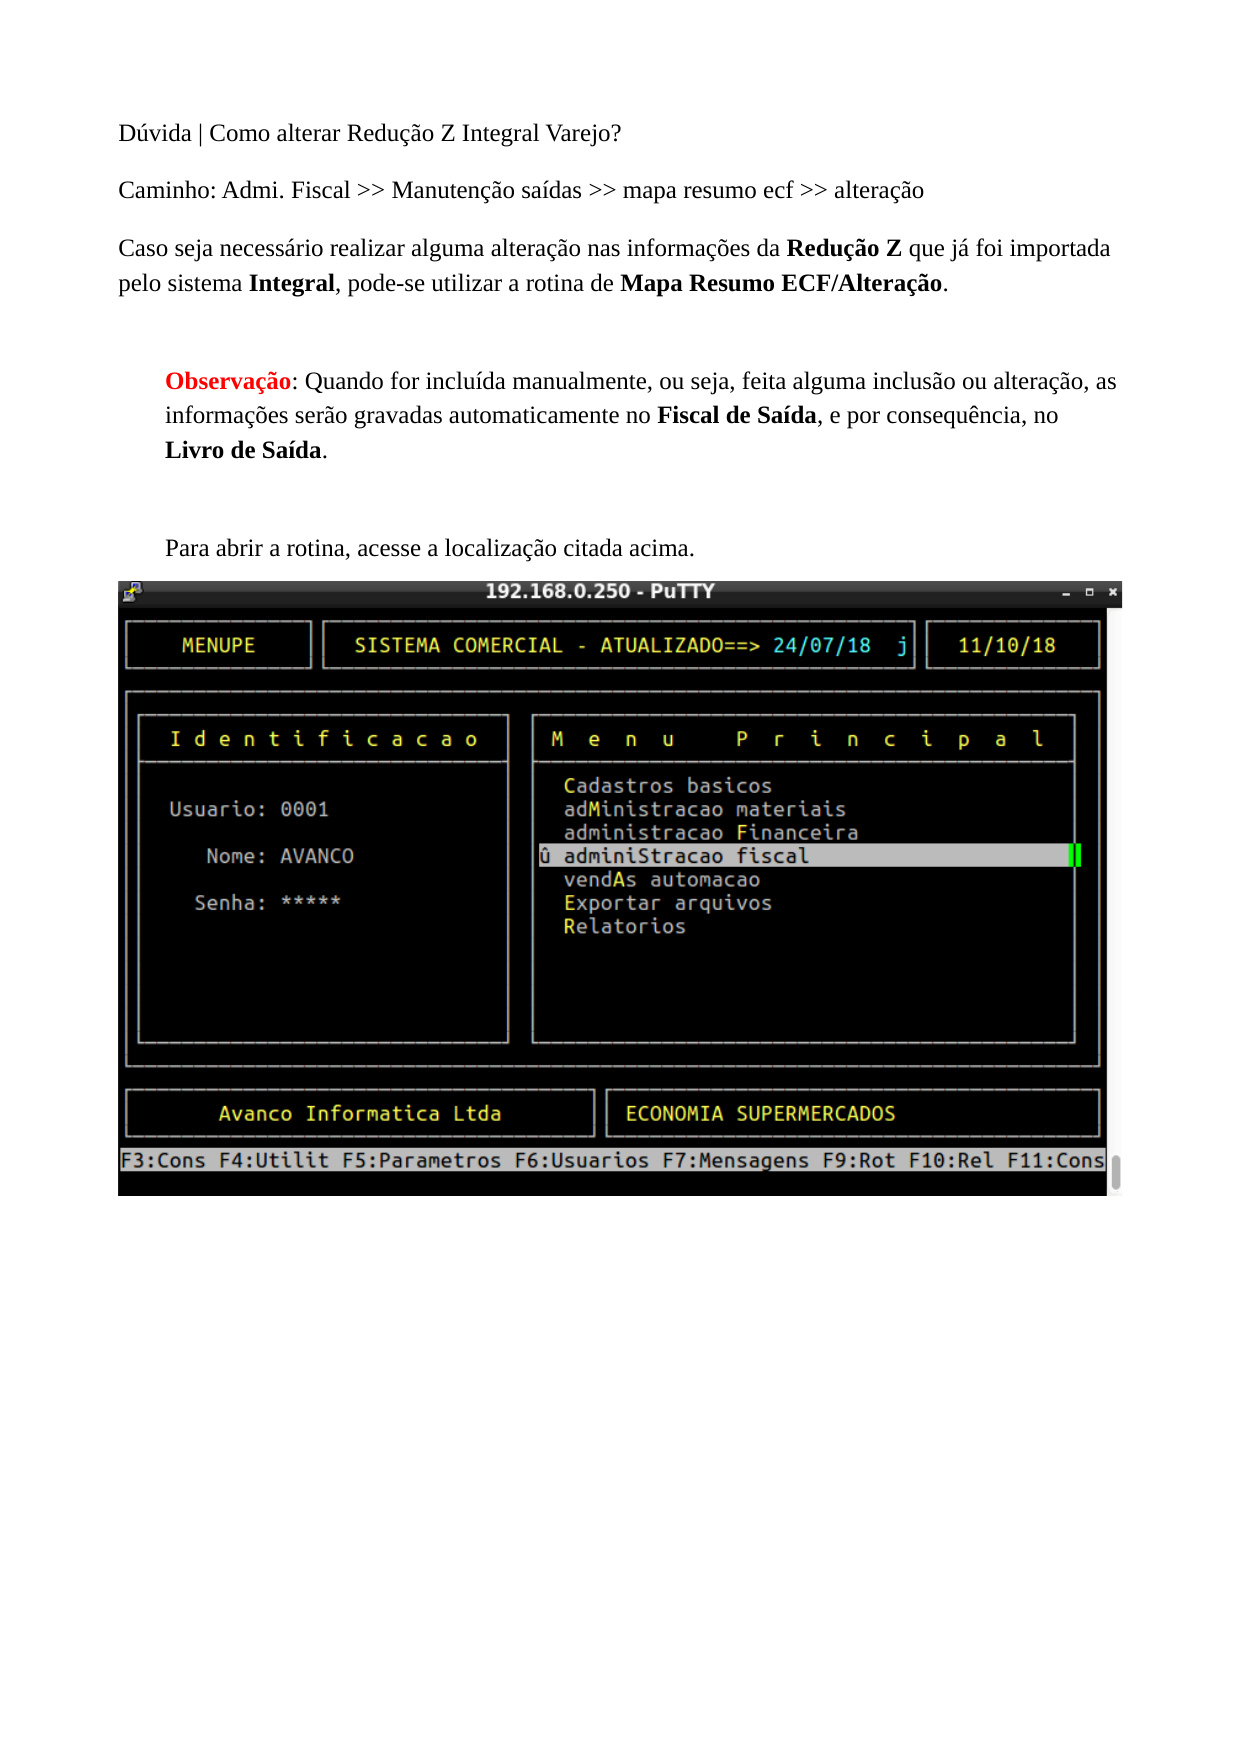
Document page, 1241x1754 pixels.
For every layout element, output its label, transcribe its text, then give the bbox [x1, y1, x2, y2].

text Caminho: Admi. Fiscal >> Manutenção saídas >> mapa resumo ecf >> alteração [118, 176, 1122, 204]
text Dúvida | Como alterar Redução Z Integral Varejo? [118, 118, 1122, 147]
text Para abrir a rotina, acesse a localização citada acima. [165, 533, 1122, 562]
text Caso seja necessário realizar alguma alteração nas informações da Redução Z que já foi importada pelo sistema Integral, pode-se utilizar a rotina de Mapa Resumo ECF/Alteração. [118, 233, 1122, 296]
text Observação: Quando for incluída manualmente, ou seja, feita alguma inclusão ou alteração, as informações serão gravadas automaticamente no Fiscal de Saída, e por consequência, no Livro de Saída. [165, 366, 1122, 463]
picture [118, 581, 1123, 1196]
